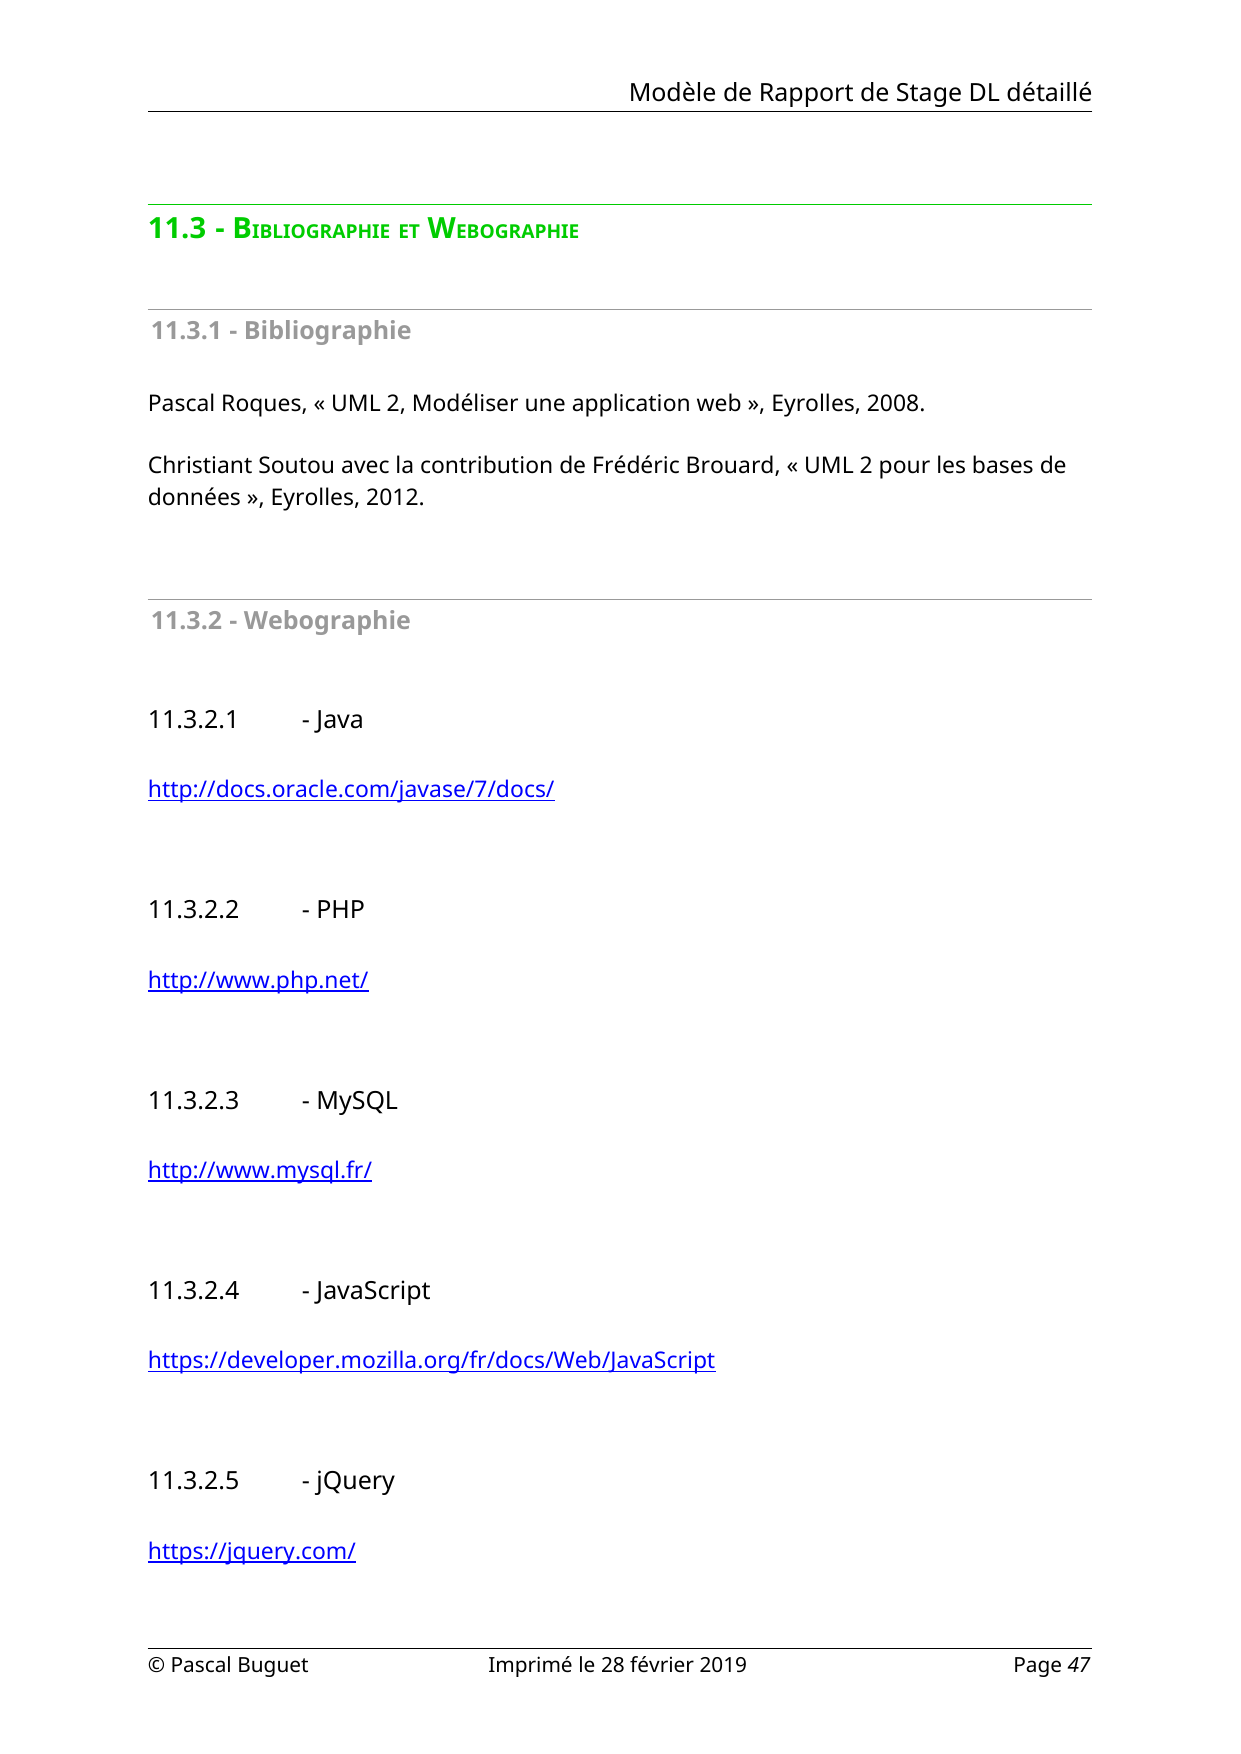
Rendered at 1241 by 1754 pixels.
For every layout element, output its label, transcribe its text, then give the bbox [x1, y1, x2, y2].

subtitle - Bibliographie et Webographie [148, 205, 1092, 247]
text https://developer.mozilla.org/fr/docs/Web/JavaScript [148, 1344, 1092, 1376]
subtitle - JavaScript [148, 1273, 1092, 1307]
subtitle - Java [148, 702, 1092, 736]
text http://docs.oracle.com/javase/7/docs/ [148, 773, 1092, 804]
subtitle - Webographie [148, 600, 1092, 639]
text https://jquery.com/ [148, 1534, 1092, 1566]
subtitle - Bibliographie [148, 310, 1092, 349]
text Pascal Roques, « UML 2, Modéliser une application web », Eyrolles, 2008. [148, 387, 1092, 418]
text Christiant Soutou avec la contribution de Frédéric Brouard, « UML 2 pour les bases de données », Eyrolles, 2012. [148, 449, 1092, 512]
subtitle - jQuery [148, 1463, 1092, 1497]
text http://www.php.net/ [148, 964, 1092, 995]
text http://www.mysql.fr/ [148, 1154, 1092, 1185]
subtitle - PHP [148, 892, 1092, 926]
subtitle - MySQL [148, 1082, 1092, 1116]
